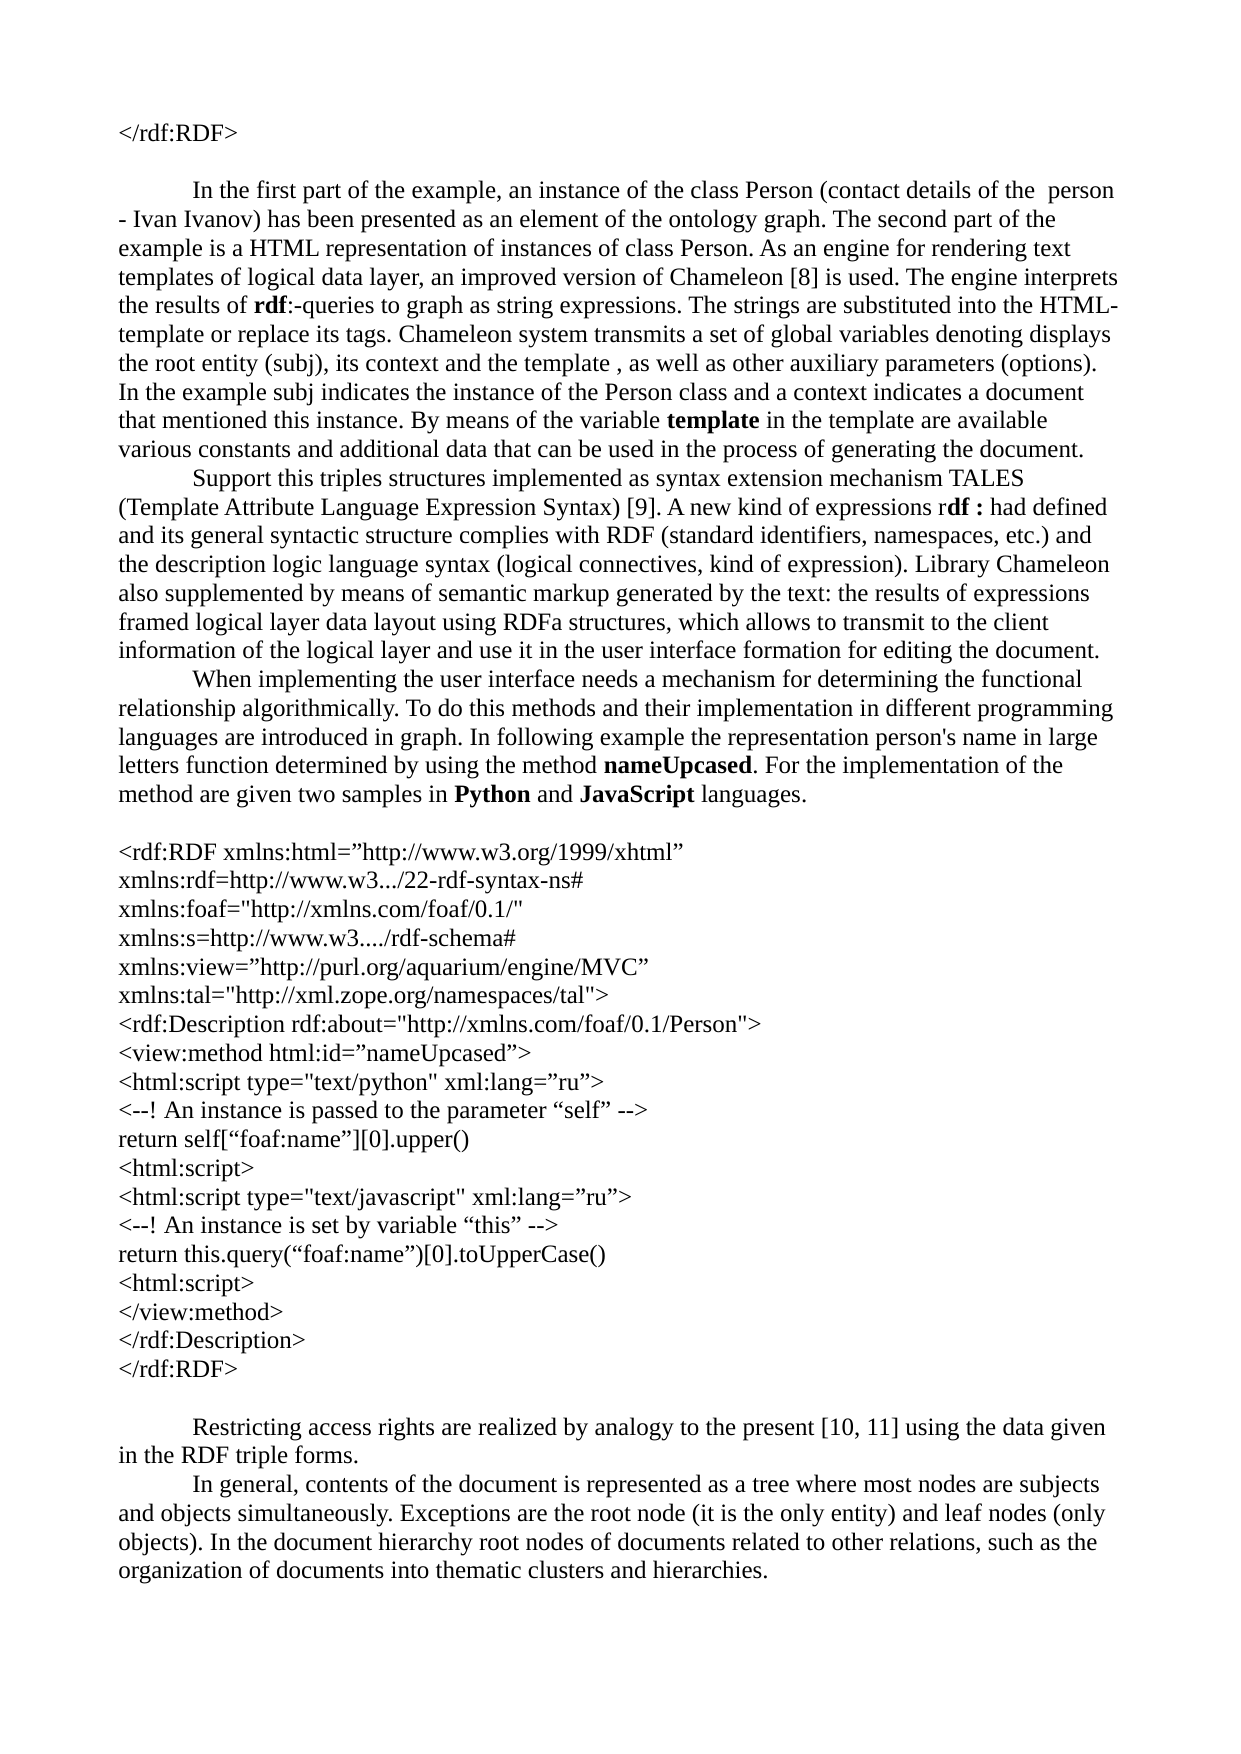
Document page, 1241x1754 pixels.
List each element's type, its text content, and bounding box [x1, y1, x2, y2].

text <rdf:Description rdf:about="http://xmlns.com/foaf/0.1/Person"> [118, 1009, 1122, 1038]
text <html:script type="text/javascript" xml:lang=”ru”> [118, 1182, 1122, 1211]
text <html:script type="text/python" xml:lang=”ru”> [118, 1067, 1122, 1096]
text Support this triples structures implemented as syntax extension mechanism TALES (Template Attribute Language Expression Syntax) [9]. A new kind of expressions rdf : had defined and its general syntactic structure complies with RDF (standard identifiers, namespaces, etc.) and the description logic language syntax (logical connectives, kind of expression). Library Chameleon also supplemented by means of semantic markup generated by the text: the results of expressions framed logical layer data layout using RDFa structures, which allows to transmit to the client information of the logical layer and use it in the user interface formation for editing the document. [118, 463, 1122, 664]
text <html:script> [118, 1153, 1122, 1182]
text return this.query(“foaf:name”)[0].toUpperCase() [118, 1239, 1122, 1268]
text xmlns:s=http://www.w3..../rdf-schema# [118, 923, 1122, 952]
text </view:method> [118, 1297, 1122, 1326]
text return self[“foaf:name”][0].upper() [118, 1124, 1122, 1153]
text <--! An instance is passed to the parameter “self” --> [118, 1096, 1122, 1124]
text xmlns:tal="http://xml.zope.org/namespaces/tal"> [118, 981, 1122, 1009]
text xmlns:view=”http://purl.org/aquarium/engine/MVC” [118, 952, 1122, 981]
text When implementing the user interface needs a mechanism for determining the functional relationship algorithmically. To do this methods and their implementation in different programming languages are introduced in graph. In following example the representation person's name in large letters function determined by using the method nameUpcased. For the implementation of the method are given two samples in Python and JavaScript languages. [118, 664, 1122, 808]
text </rdf:RDF> [118, 118, 1122, 147]
text Restricting access rights are realized by analogy to the present [10, 11] using the data given in the RDF triple forms. [118, 1412, 1122, 1469]
text </rdf:Description> [118, 1326, 1122, 1354]
text </rdf:RDF> [118, 1354, 1122, 1383]
text In the first part of the example, an instance of the class Person (contact details of the person - Ivan Ivanov) has been presented as an element of the ontology graph. The second part of the example is a HTML representation of instances of class Person. As an engine for rendering text templates of logical data layer, an improved version of Chameleon [8] is used. The engine interprets the results of rdf:-queries to graph as string expressions. The strings are substituted into the HTML-template or replace its tags. Chameleon system transmits a set of global variables denoting displays the root entity (subj), its context and the template , as well as other auxiliary parameters (options). In the example subj indicates the instance of the Person class and a context indicates a document that mentioned this instance. By means of the variable template in the template are available various constants and additional data that can be used in the process of generating the document. [118, 176, 1122, 463]
text xmlns:foaf="http://xmlns.com/foaf/0.1/" [118, 894, 1122, 923]
text <--! An instance is set by variable “this” --> [118, 1211, 1122, 1239]
text <view:method html:id=”nameUpcased”> [118, 1038, 1122, 1067]
text <html:script> [118, 1268, 1122, 1297]
text xmlns:rdf=http://www.w3.../22-rdf-syntax-ns# [118, 866, 1122, 894]
text <rdf:RDF xmlns:html=”http://www.w3.org/1999/xhtml” [118, 837, 1122, 866]
text In general, contents of the document is represented as a tree where most nodes are subjects and objects simultaneously. Exceptions are the root node (it is the only entity) and leaf nodes (only objects). In the document hierarchy root nodes of documents related to other relations, such as the organization of documents into thematic clusters and hierarchies. [118, 1469, 1122, 1584]
